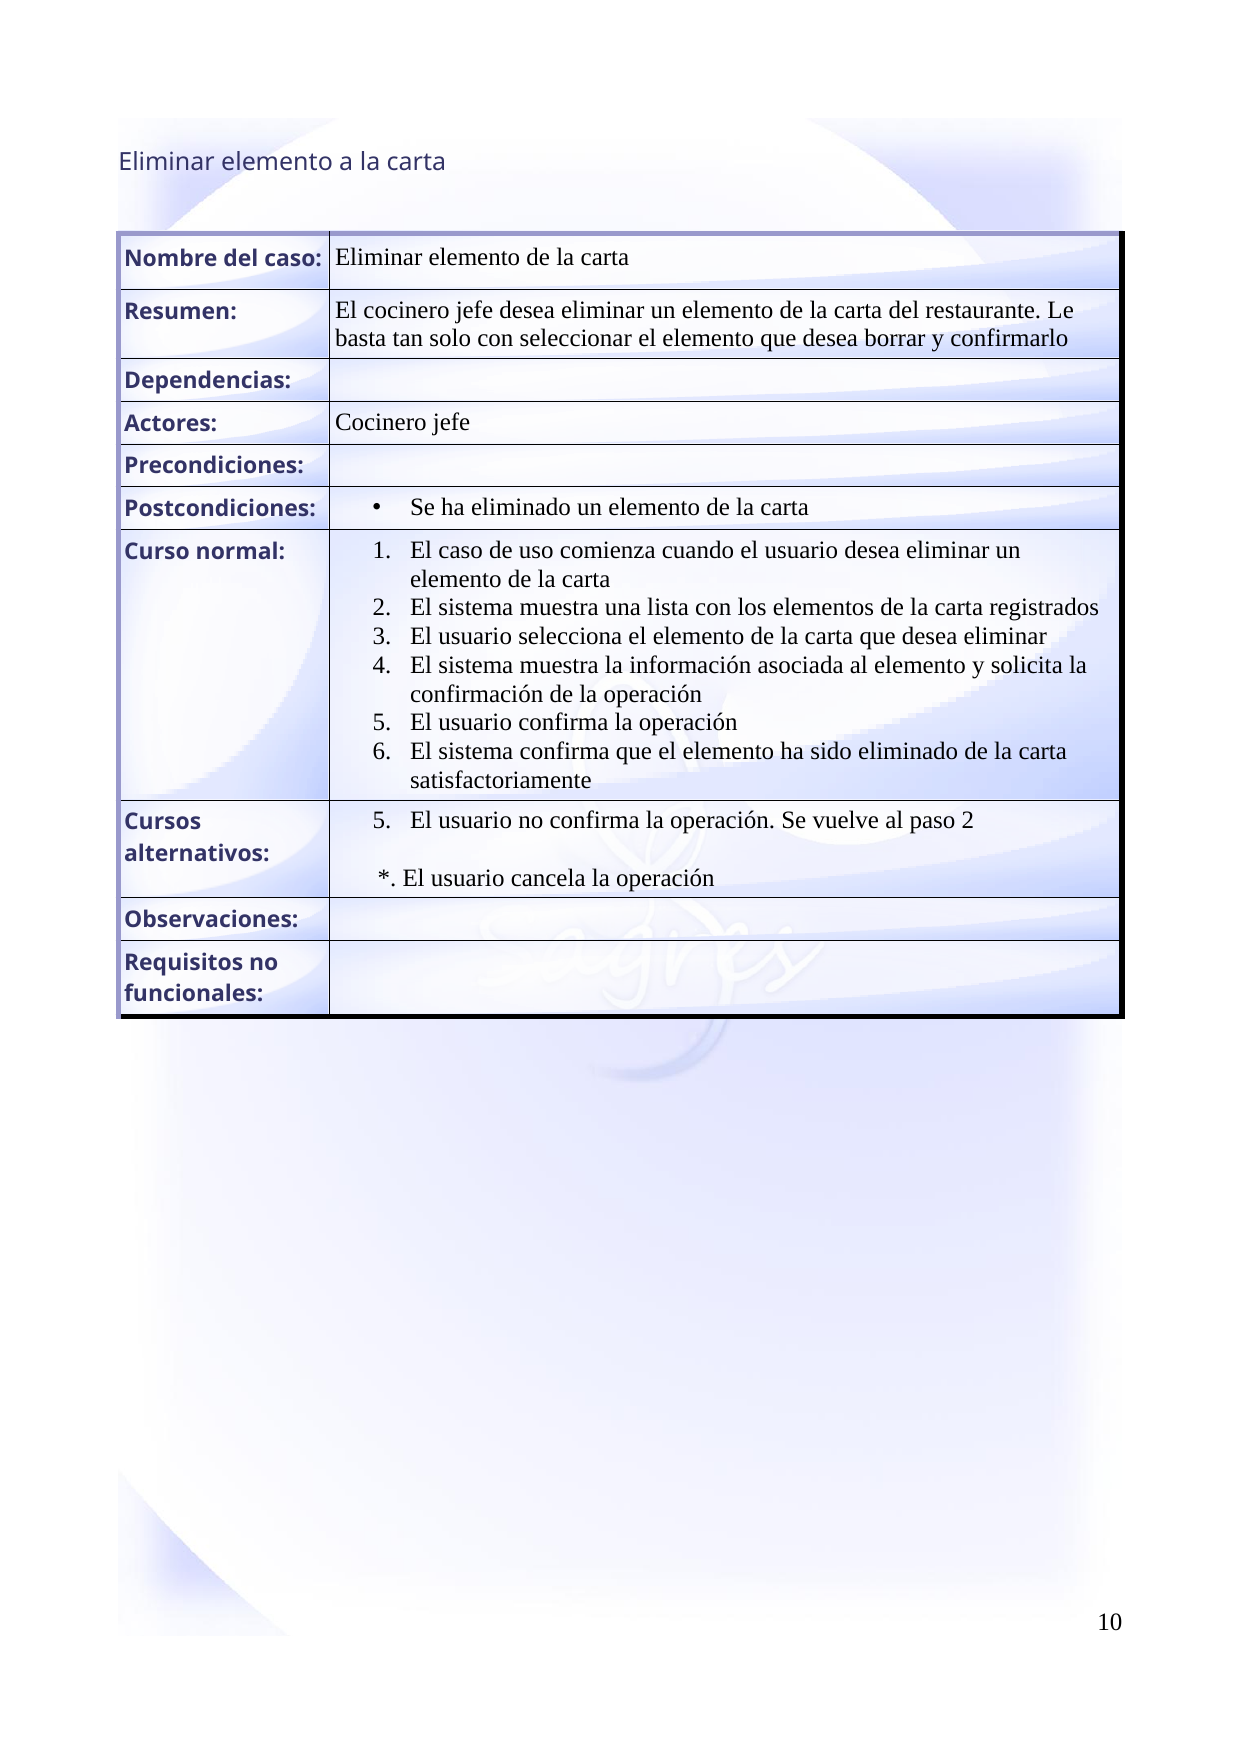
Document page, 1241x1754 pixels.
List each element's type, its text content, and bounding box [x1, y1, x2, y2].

picture [118, 1019, 1122, 1636]
table_cell El usuario no confirma la operación. Se vuelve al paso 2 *. El usuario cancela la operación [330, 801, 1119, 897]
table_header Nombre del caso: [121, 236, 329, 289]
table_cell Resumen: [121, 290, 329, 358]
table_cell Actores: [121, 402, 329, 443]
table_cell Curso normal: [121, 530, 329, 799]
table_cell [330, 898, 1119, 940]
table_cell [330, 941, 1119, 1014]
table_cell Dependencias: [121, 359, 329, 401]
table_header Eliminar elemento de la carta [330, 236, 1119, 289]
table_cell Postcondiciones: [121, 487, 329, 529]
table_cell [330, 445, 1119, 486]
picture [118, 118, 1122, 143]
table_cell Observaciones: [121, 898, 329, 940]
table_cell Se ha eliminado un elemento de la carta [330, 487, 1119, 529]
table_cell Cocinero jefe [330, 402, 1119, 443]
table_cell Precondiciones: [121, 445, 329, 486]
table_cell El caso de uso comienza cuando el usuario desea eliminar un elemento de la carta El sistema muestra una lista con los elementos de la carta registrados El usuario selecciona el elemento de la carta que desea eliminar El sistema muestra la información asociada al elemento y solicita la confirmación de la operación El usuario confirma la operación El sistema confirma que el elemento ha sido eliminado de la carta satisfactoriamente [330, 530, 1119, 799]
subtitle Eliminar elemento a la carta [118, 143, 1122, 177]
picture [118, 177, 1122, 231]
table_cell Requisitos no funcionales: [121, 941, 329, 1014]
table_cell [330, 359, 1119, 401]
table_cell Cursos alternativos: [121, 801, 329, 897]
table_cell El cocinero jefe desea eliminar un elemento de la carta del restaurante. Le basta tan solo con seleccionar el elemento que desea borrar y confirmarlo [330, 290, 1119, 358]
